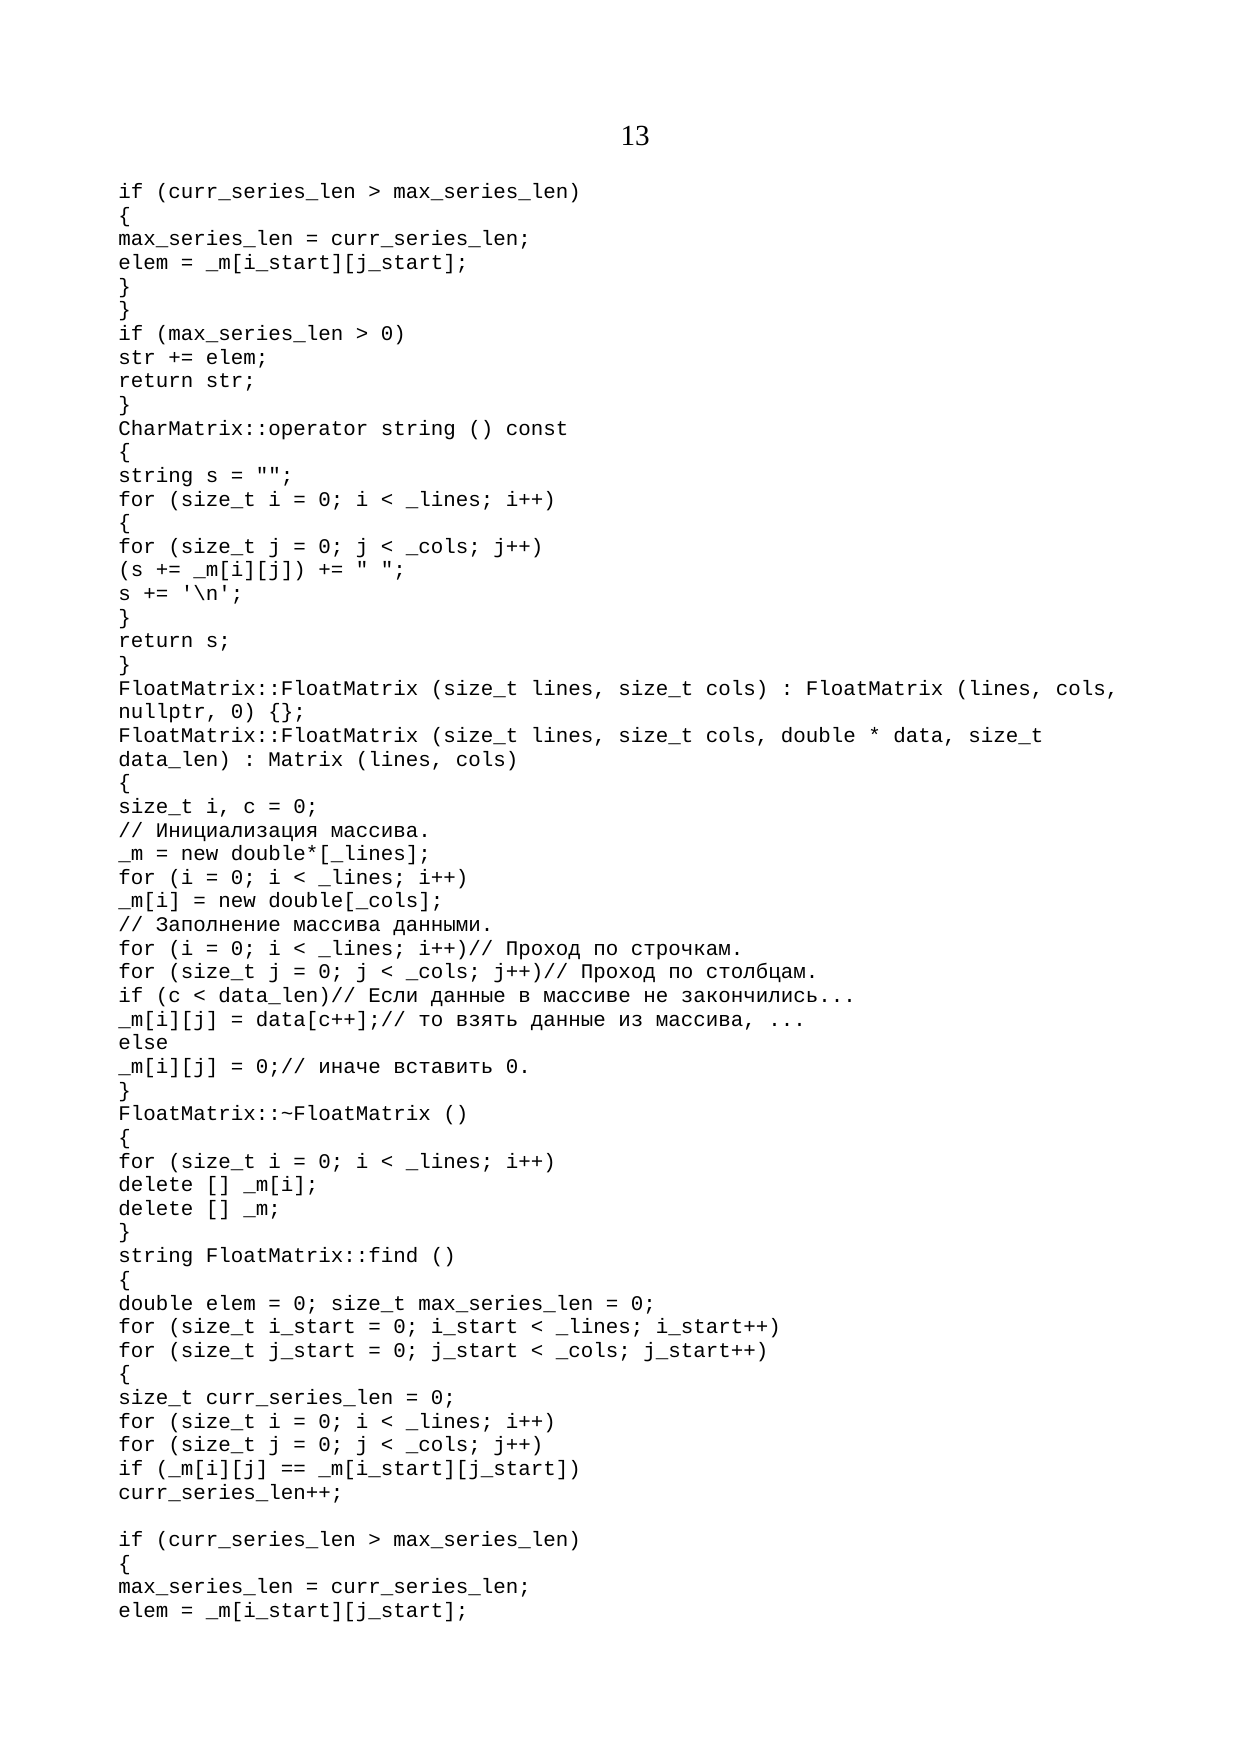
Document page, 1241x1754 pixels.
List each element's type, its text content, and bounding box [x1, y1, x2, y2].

text { [118, 441, 1152, 465]
text } [118, 394, 1152, 418]
text for (i = 0; i < _lines; i++) [118, 867, 1152, 891]
text if (curr_series_len > max_series_len) [118, 181, 1152, 205]
text for (size_t i = 0; i < _lines; i++) [118, 1411, 1152, 1434]
text s += '\n'; [118, 583, 1152, 607]
text if (max_series_len > 0) [118, 323, 1152, 347]
text size_t i, c = 0; [118, 796, 1152, 819]
text for (size_t j = 0; j < _cols; j++) [118, 536, 1152, 559]
text _m[i][j] = data[c++];// то взять данные из массива, ... [118, 1009, 1152, 1032]
text for (size_t i_start = 0; i_start < _lines; i_start++) [118, 1316, 1152, 1340]
text for (i = 0; i < _lines; i++)// Проход по строчкам. [118, 938, 1152, 961]
text FloatMatrix::FloatMatrix (size_t lines, size_t cols) : FloatMatrix (lines, cols, nullptr, 0) {}; [118, 678, 1152, 725]
text else [118, 1032, 1152, 1056]
text _m[i] = new double[_cols]; [118, 891, 1152, 914]
text FloatMatrix::~FloatMatrix () [118, 1103, 1152, 1127]
text elem = _m[i_start][j_start]; [118, 252, 1152, 276]
text } [118, 299, 1152, 323]
text for (size_t j_start = 0; j_start < _cols; j_start++) [118, 1340, 1152, 1363]
text { [118, 1269, 1152, 1292]
text double elem = 0; size_t max_series_len = 0; [118, 1292, 1152, 1316]
text } [118, 1080, 1152, 1103]
text FloatMatrix::FloatMatrix (size_t lines, size_t cols, double * data, size_t data_len) : Matrix (lines, cols) [118, 725, 1152, 772]
text return s; [118, 630, 1152, 654]
text // Заполнение массива данными. [118, 914, 1152, 938]
text return str; [118, 370, 1152, 394]
text for (size_t i = 0; i < _lines; i++) [118, 1151, 1152, 1174]
text // Инициализация массива. [118, 819, 1152, 843]
text { [118, 1127, 1152, 1151]
text { [118, 772, 1152, 796]
text if (c < data_len)// Если данные в массиве не закончились... [118, 985, 1152, 1009]
text { [118, 1553, 1152, 1576]
text { [118, 205, 1152, 228]
text elem = _m[i_start][j_start]; [118, 1600, 1152, 1623]
text size_t curr_series_len = 0; [118, 1387, 1152, 1411]
text } [118, 276, 1152, 299]
text } [118, 607, 1152, 630]
text curr_series_len++; [118, 1482, 1152, 1505]
text if (_m[i][j] == _m[i_start][j_start]) [118, 1458, 1152, 1482]
text if (curr_series_len > max_series_len) [118, 1529, 1152, 1553]
text delete [] _m[i]; [118, 1174, 1152, 1198]
text string s = ""; [118, 465, 1152, 488]
text for (size_t j = 0; j < _cols; j++)// Проход по столбцам. [118, 961, 1152, 985]
text (s += _m[i][j]) += " "; [118, 559, 1152, 583]
text max_series_len = curr_series_len; [118, 228, 1152, 252]
text } [118, 1222, 1152, 1245]
text { [118, 512, 1152, 536]
text _m[i][j] = 0;// иначе вставить 0. [118, 1056, 1152, 1080]
text string FloatMatrix::find () [118, 1245, 1152, 1269]
text } [118, 654, 1152, 678]
text { [118, 1363, 1152, 1387]
text for (size_t j = 0; j < _cols; j++) [118, 1434, 1152, 1458]
text for (size_t i = 0; i < _lines; i++) [118, 488, 1152, 512]
text delete [] _m; [118, 1198, 1152, 1222]
text str += elem; [118, 347, 1152, 370]
text _m = new double*[_lines]; [118, 843, 1152, 867]
text max_series_len = curr_series_len; [118, 1576, 1152, 1600]
text CharMatrix::operator string () const [118, 418, 1152, 441]
